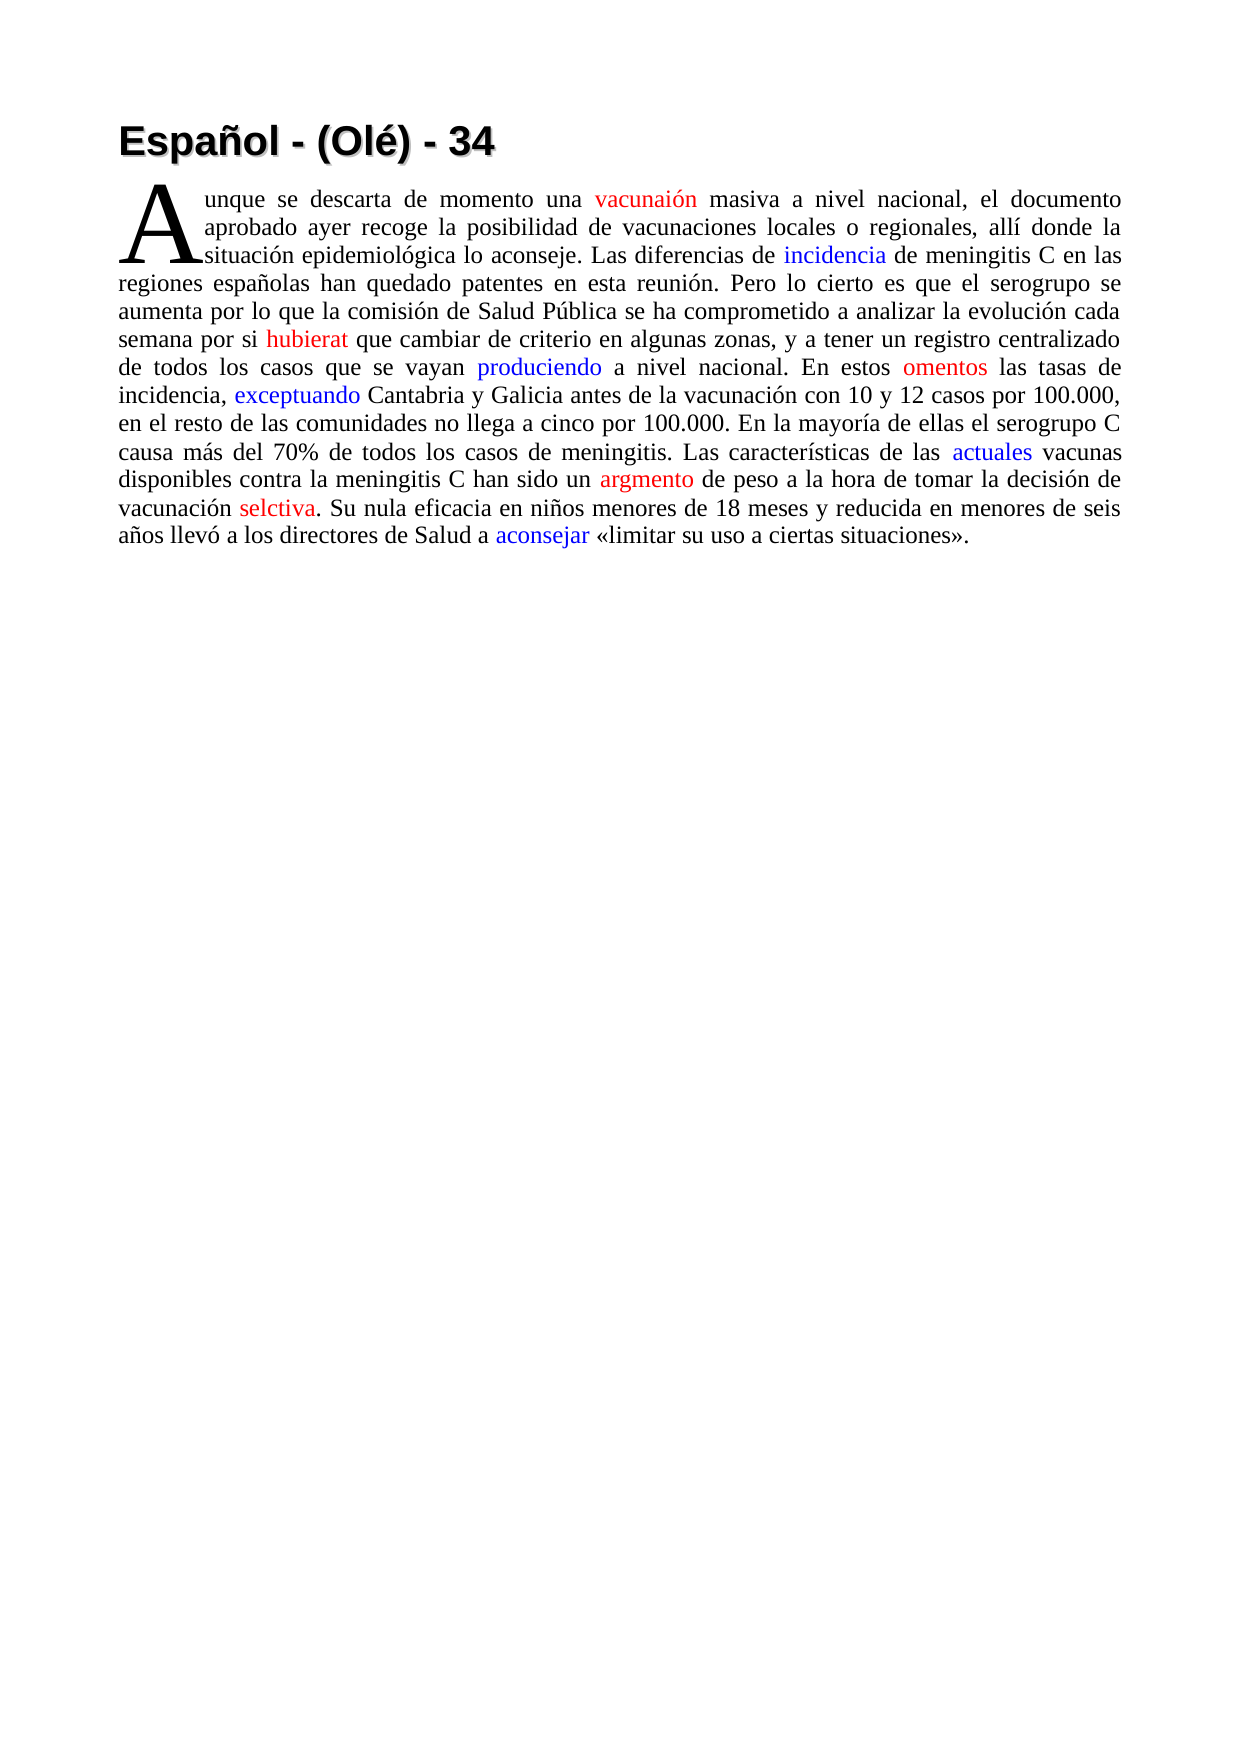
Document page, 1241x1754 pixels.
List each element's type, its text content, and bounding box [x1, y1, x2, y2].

subtitle Español - (Olé) - 34 [118, 118, 1122, 164]
text Aunque se descarta de momento una vacunaión masiva a nivel nacional, el documento aprobado ayer recoge la posibilidad de vacunaciones locales o regionales, allí donde la situación epidemiológica lo aconseje. Las diferencias de incidencia de meningitis C en las regiones españolas han quedado patentes en esta reunión. Pero lo cierto es que el serogrupo se aumenta por lo que la comisión de Salud Pública se ha comprometido a analizar la evolución cada semana por si hubierat que cambiar de criterio en algunas zonas, y a tener un registro centralizado de todos los casos que se vayan produciendo a nivel nacional. En estos omentos las tasas de incidencia, exceptuando Cantabria y Galicia antes de la vacunación con 10 y 12 casos por 100.000, en el resto de las comunidades no llega a cinco por 100.000. En la mayoría de ellas el serogrupo C causa más del 70% de todos los casos de meningitis. Las características de las actuales vacunas disponibles contra la meningitis C han sido un argmento de peso a la hora de tomar la decisión de vacunación selctiva. Su nula eficacia en niños menores de 18 meses y reducida en menores de seis años llevó a los directores de Salud a aconsejar «limitar su uso a ciertas situaciones». [118, 185, 1122, 549]
